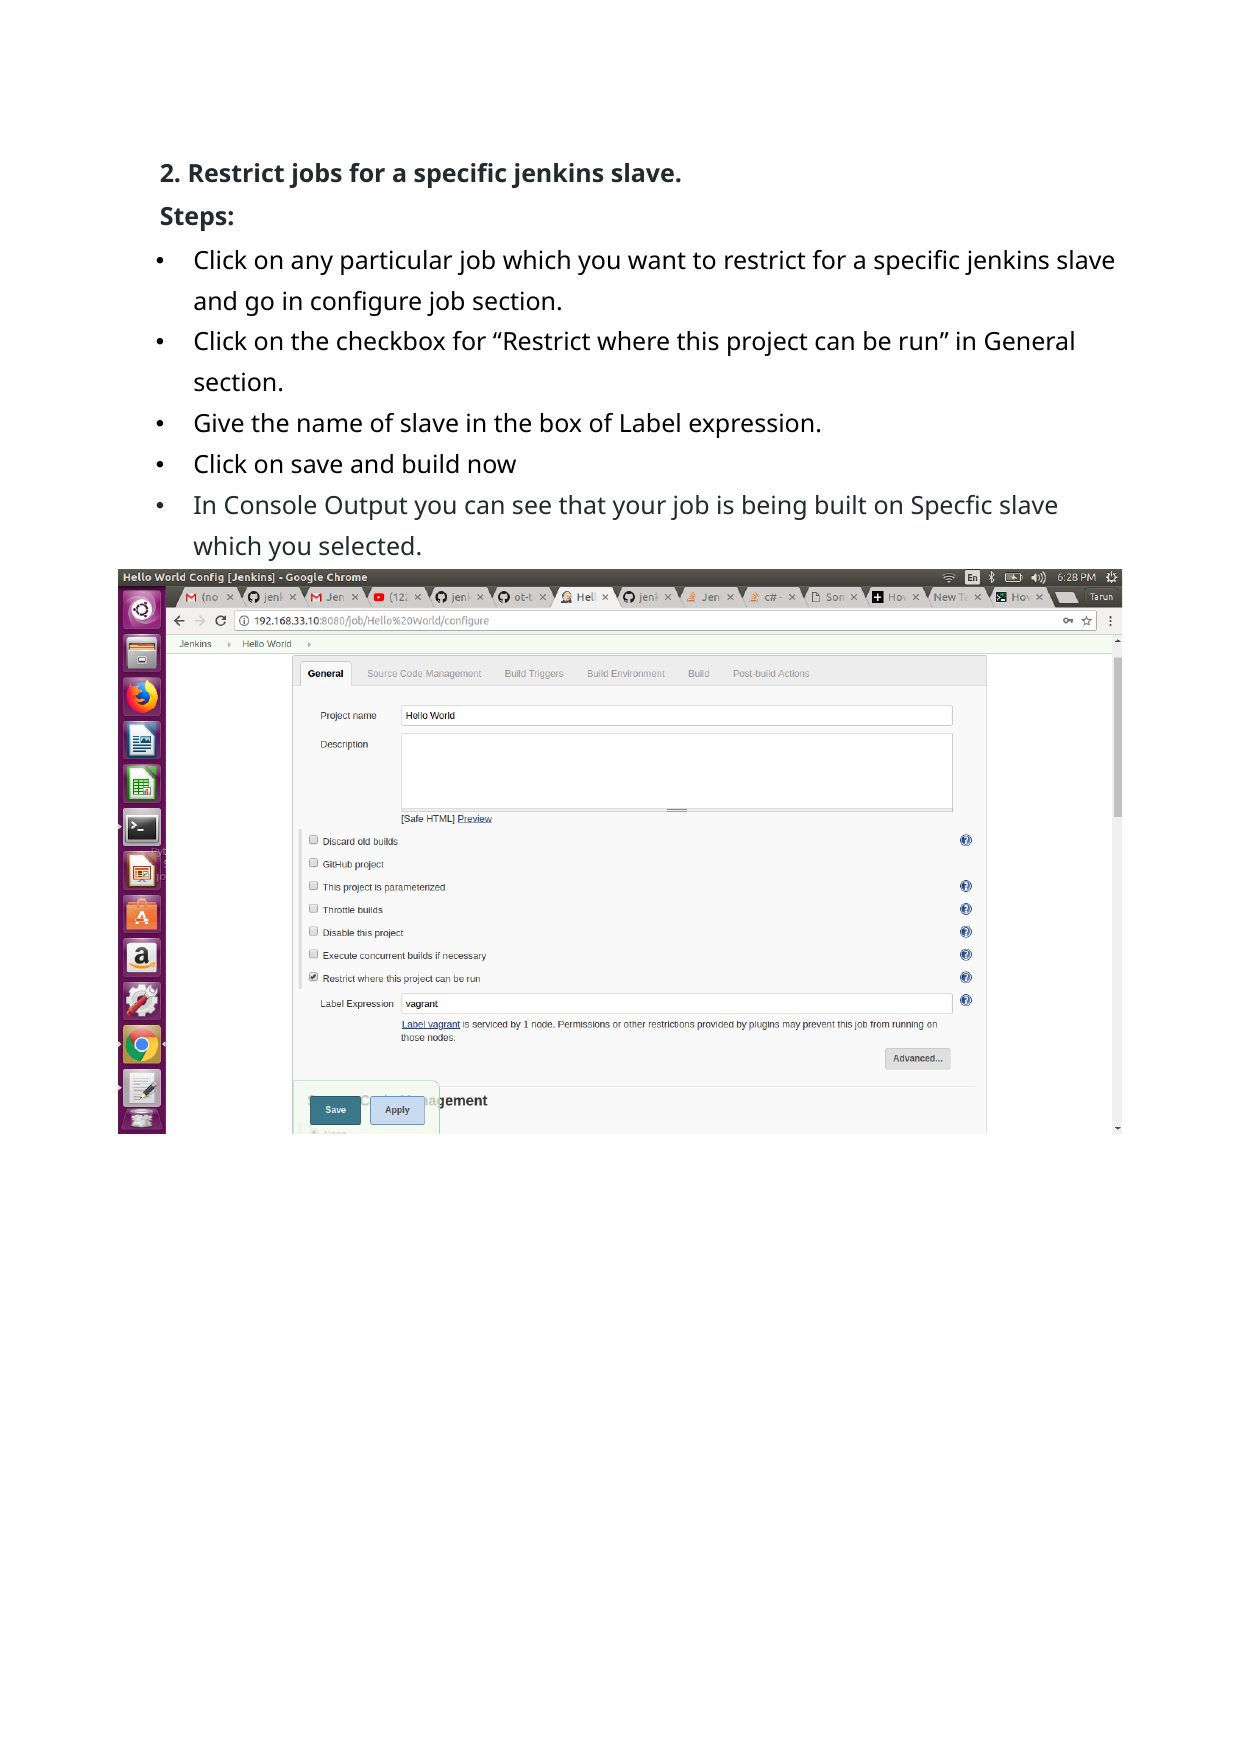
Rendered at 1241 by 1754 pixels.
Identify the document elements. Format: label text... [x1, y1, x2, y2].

list Give the name of slave in the box of Label expression. [156, 406, 1122, 440]
list Click on save and build now [156, 447, 1122, 481]
list Click on any particular job which you want to restrict for a specific jenkins slave and go in configure job section. [156, 242, 1122, 317]
picture [118, 569, 1123, 1134]
list Steps: [124, 199, 1122, 233]
list 2. Restrict jobs for a specific jenkins slave. [124, 155, 1122, 189]
list Click on the checkbox for “Restrict where this project can be run” in General section. [156, 324, 1122, 399]
list In Console Output you can see that your job is being built on Specfic slave which you selected. [156, 487, 1122, 562]
